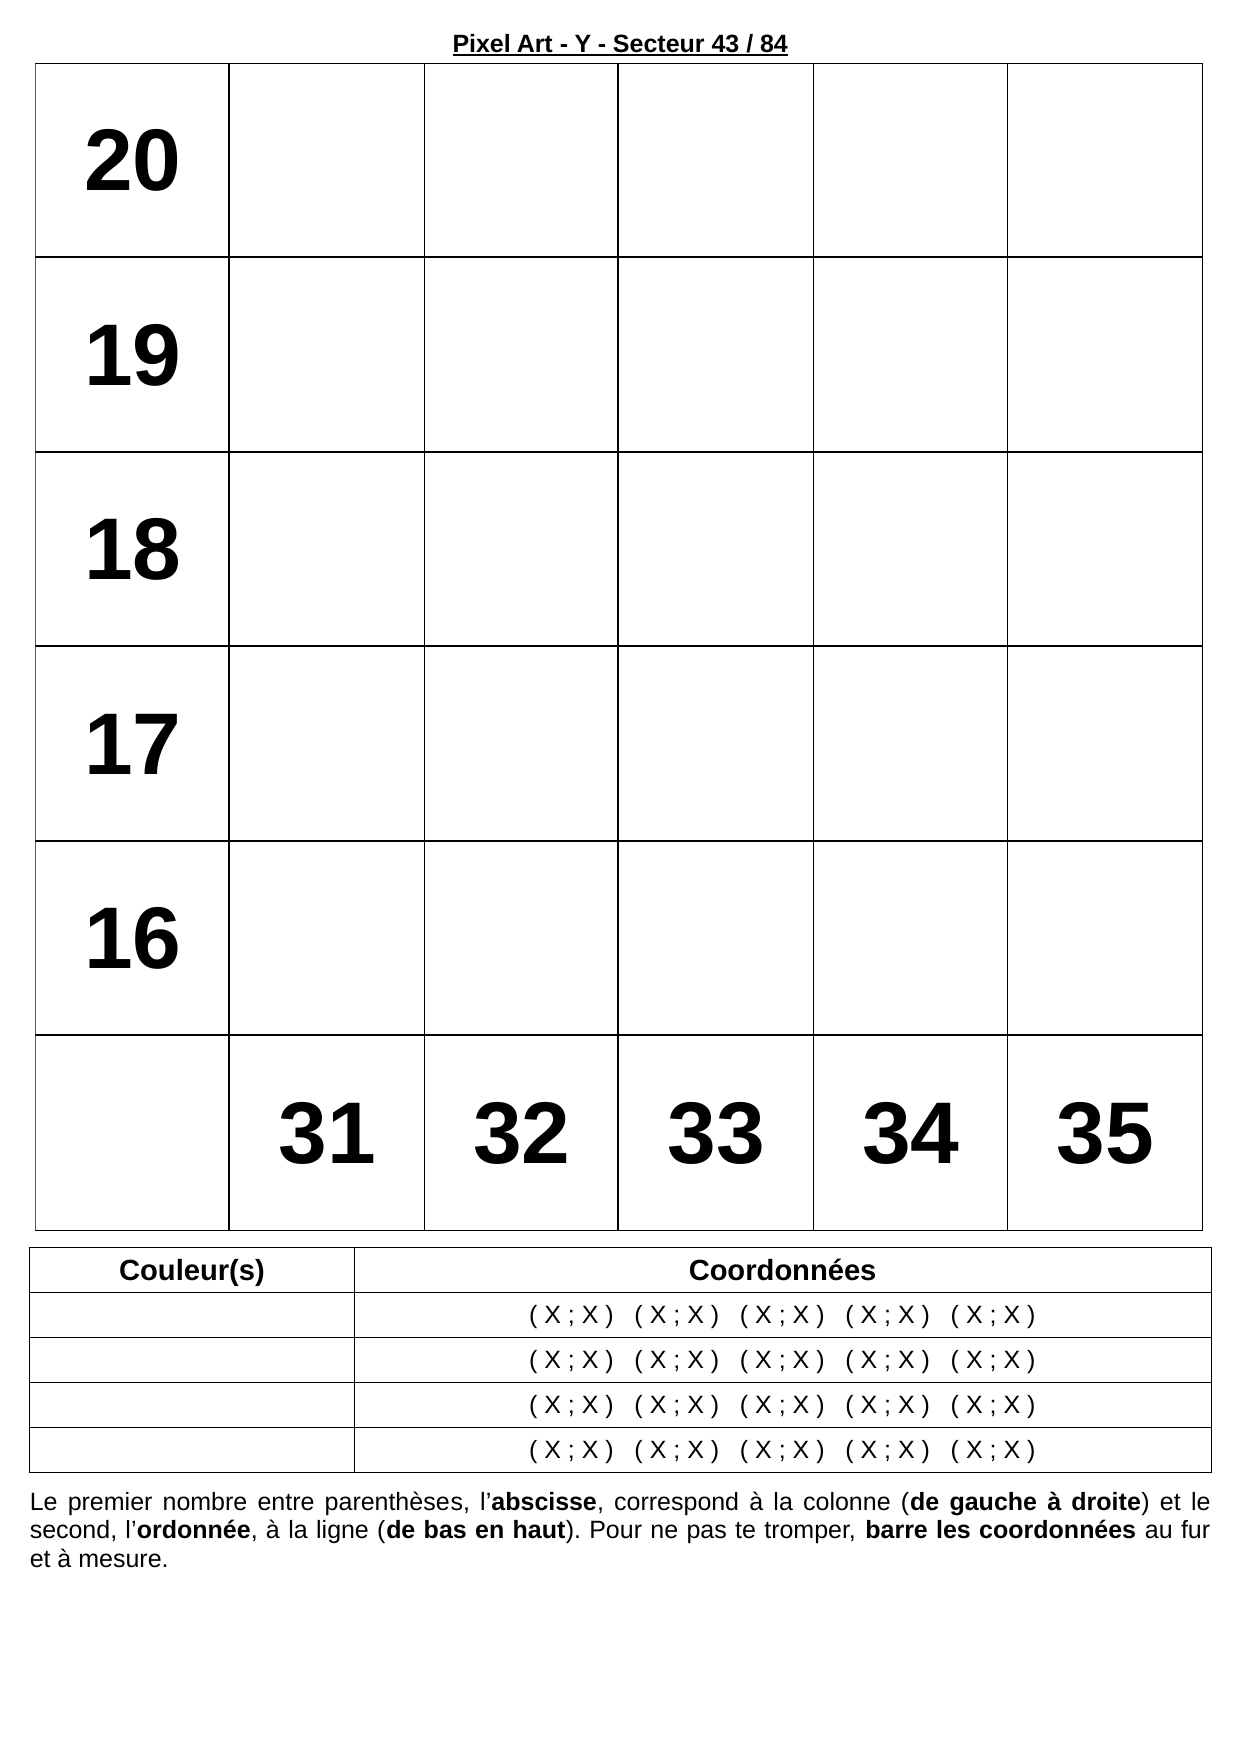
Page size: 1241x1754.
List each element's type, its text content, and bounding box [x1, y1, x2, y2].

table_header Couleur(s) [30, 1248, 354, 1292]
text Pixel Art - Y - Secteur 43 / 84 [29, 29, 1211, 58]
table_cell [30, 1338, 354, 1382]
table_cell ( X ; X ) ( X ; X ) ( X ; X ) ( X ; X ) ( X ; X ) [355, 1428, 1211, 1472]
table_header Coordonnées [355, 1248, 1211, 1292]
text Le premier nombre entre parenthèses, l’abscisse, correspond à la colonne (de gauche à droite) et le second, l’ordonnée, à la ligne (de bas en haut). Pour ne pas te tromper, barre les coordonnées au fur et à mesure. [29, 1487, 1211, 1573]
table_cell [30, 1383, 354, 1427]
table_cell ( X ; X ) ( X ; X ) ( X ; X ) ( X ; X ) ( X ; X ) [355, 1293, 1211, 1337]
table_cell [30, 1293, 354, 1337]
table_cell ( X ; X ) ( X ; X ) ( X ; X ) ( X ; X ) ( X ; X ) [355, 1383, 1211, 1427]
table_cell [30, 1428, 354, 1472]
table_cell ( X ; X ) ( X ; X ) ( X ; X ) ( X ; X ) ( X ; X ) [355, 1338, 1211, 1382]
